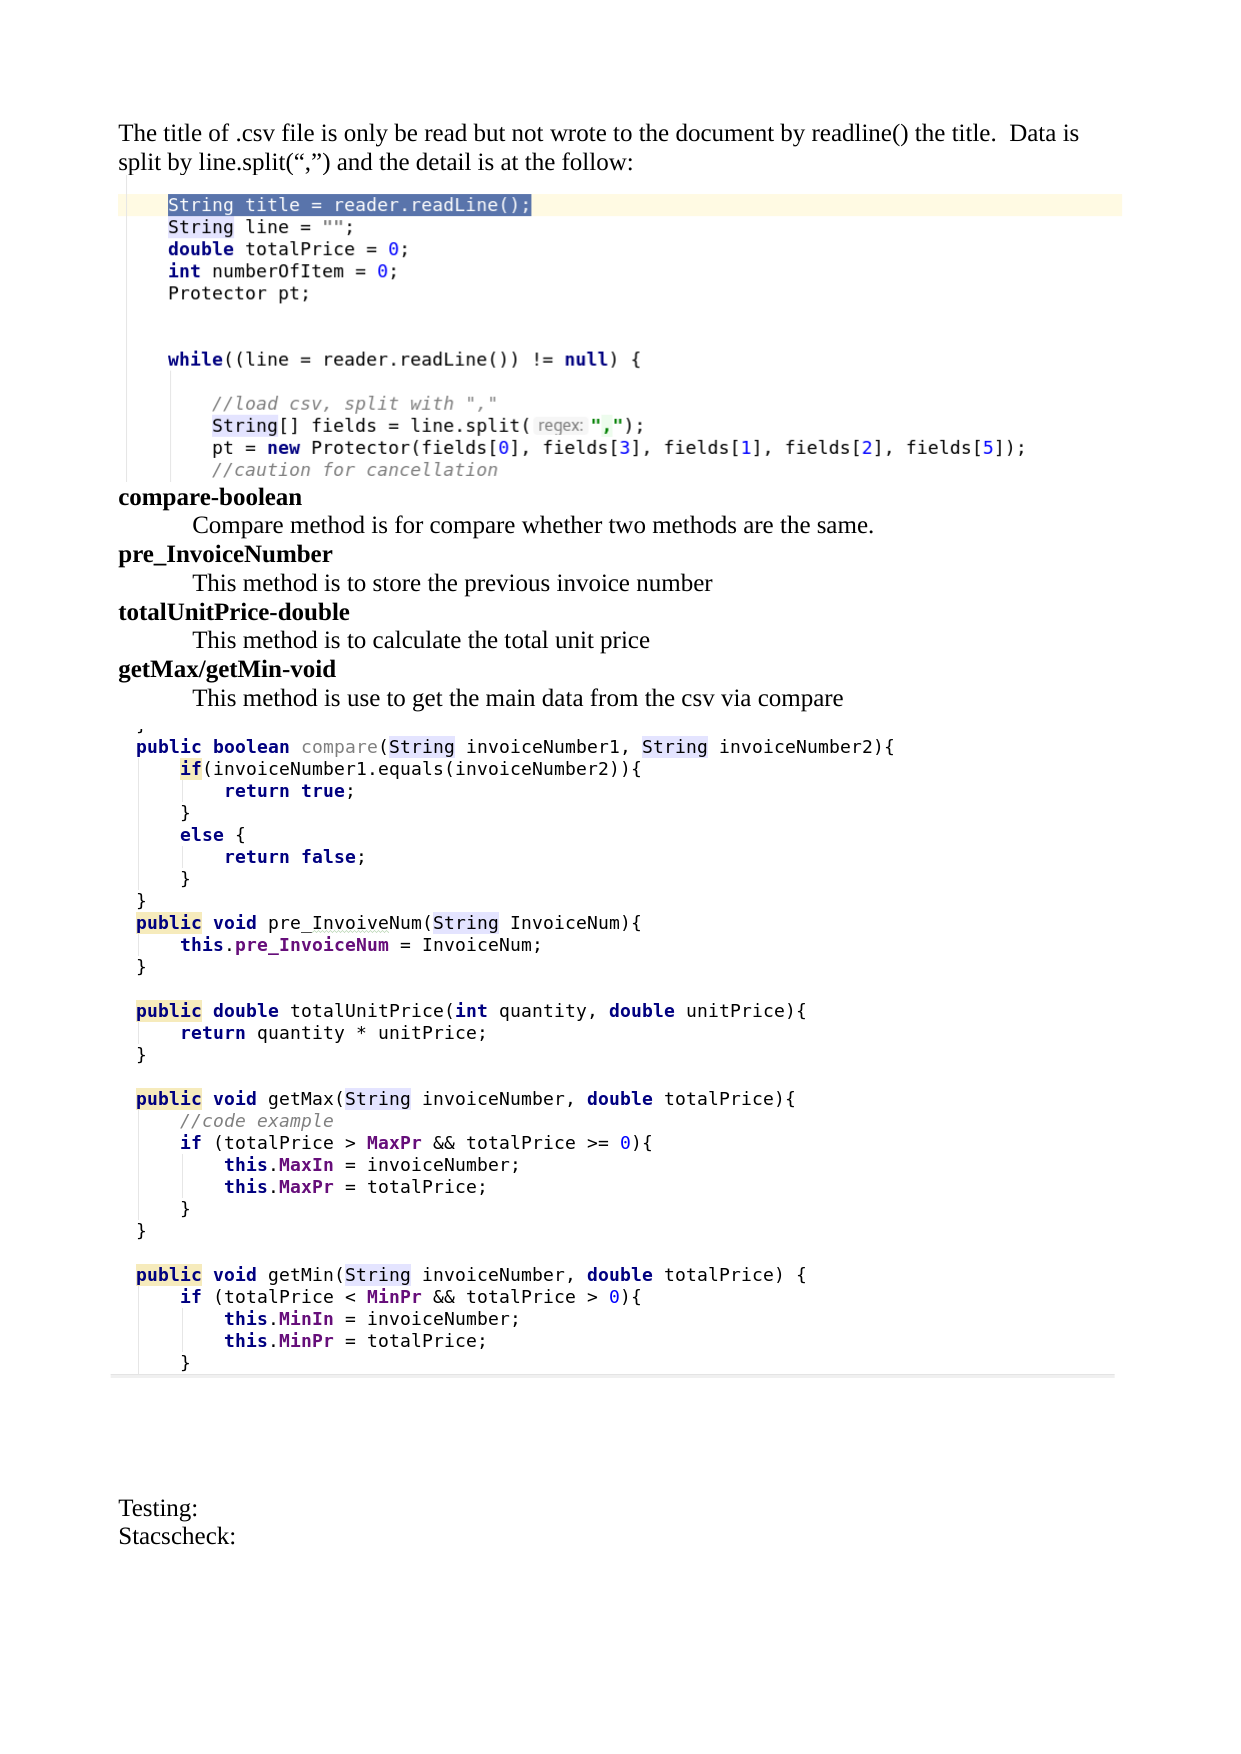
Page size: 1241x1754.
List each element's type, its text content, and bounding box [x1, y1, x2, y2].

text The title of .csv file is only be read but not wrote to the document by readline() the title. Data is split by line.split(“,”) and the detail is at the follow: [118, 118, 1122, 175]
text getMax/getMin-void [118, 654, 1122, 683]
text compare-boolean [118, 482, 1122, 510]
picture [118, 175, 1123, 482]
text totalUnitPrice-double [118, 597, 1122, 625]
text Testing: [118, 1493, 1122, 1521]
text pre_InvoiceNumber [118, 539, 1122, 568]
picture [110, 729, 1115, 1378]
text Compare method is for compare whether two methods are the same. [118, 510, 1122, 539]
text This method is use to get the main data from the csv via compare [118, 683, 1122, 712]
text This method is to calculate the total unit price [118, 625, 1122, 654]
text This method is to store the previous invoice number [118, 568, 1122, 597]
text Stacscheck: [118, 1521, 1122, 1550]
